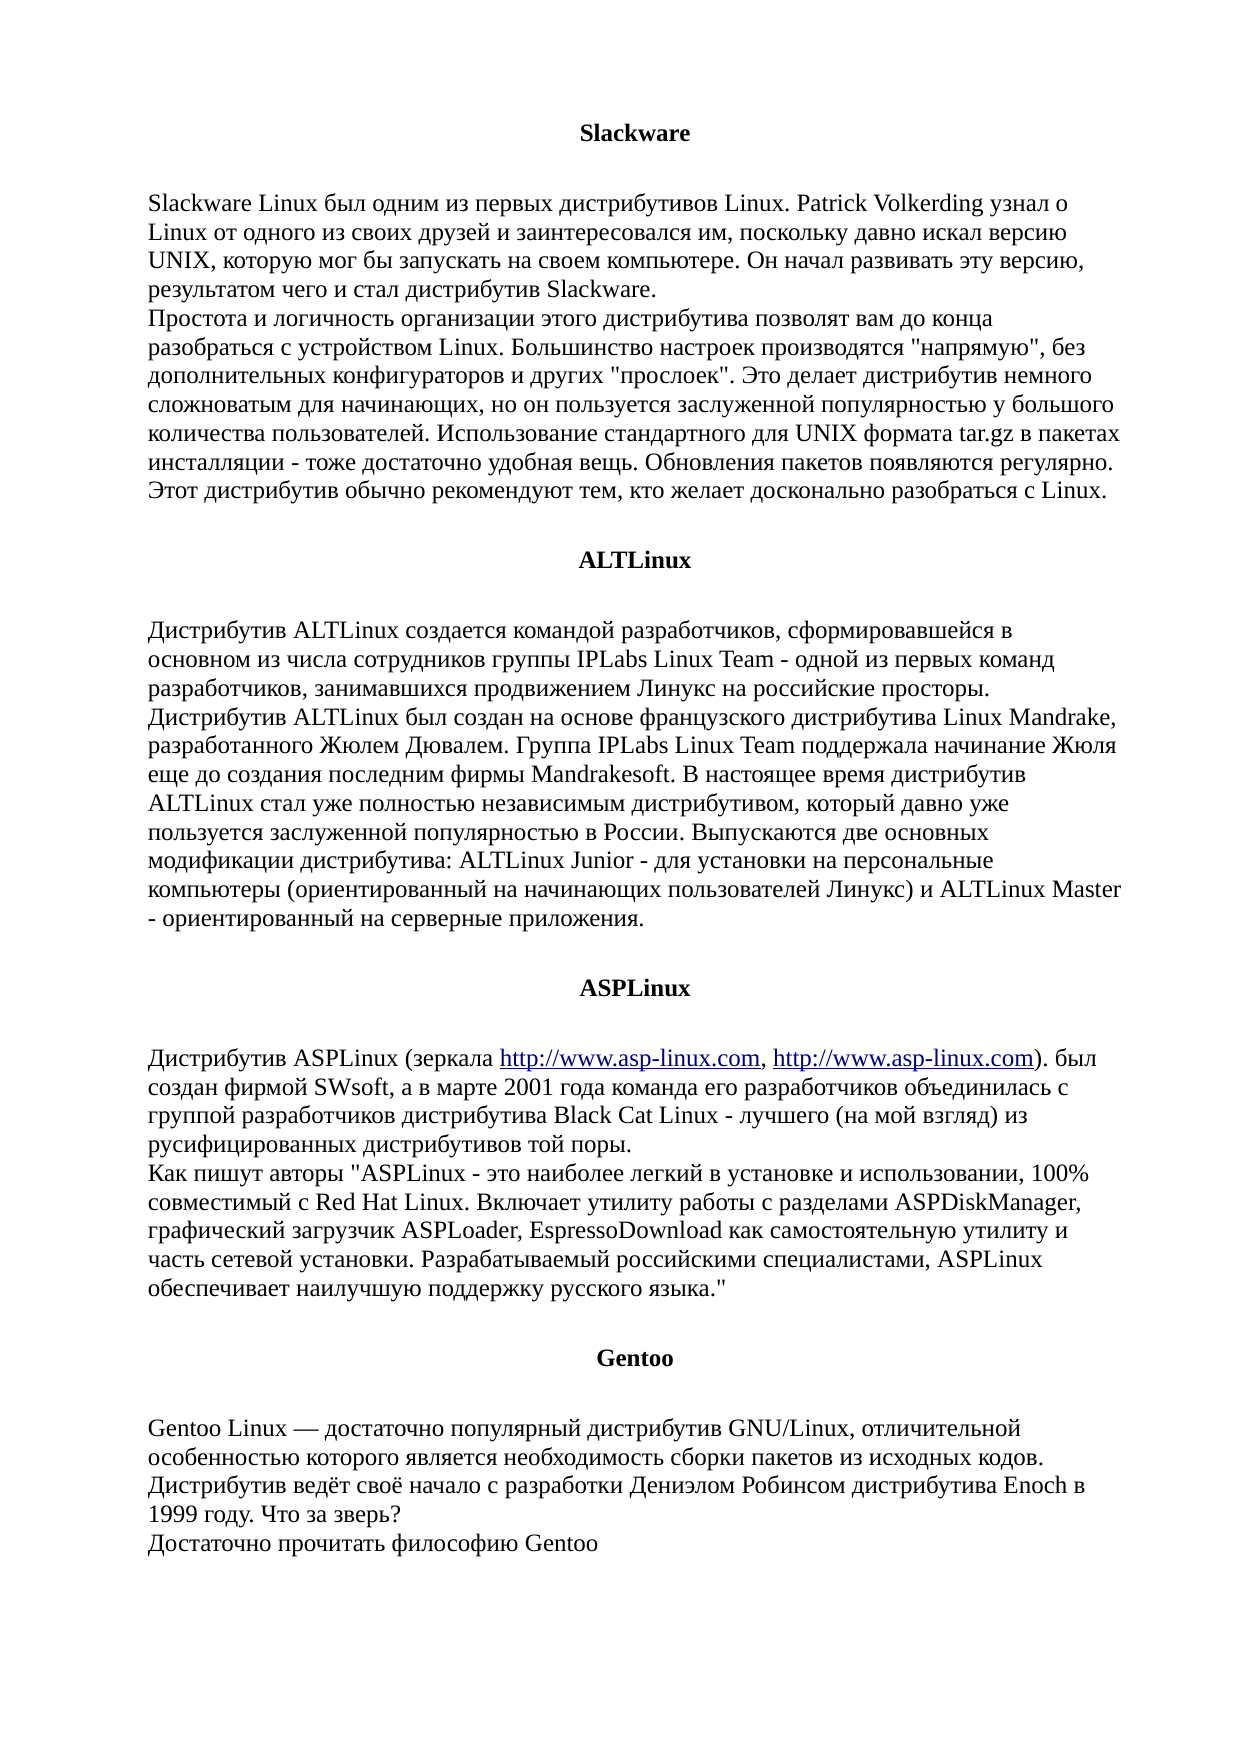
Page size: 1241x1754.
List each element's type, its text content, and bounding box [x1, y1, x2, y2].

text Дистрибутив ASPLinux (зеркала http://www.asp-linux.com, http://www.asp-linux.com). был создан фирмой SWsoft, а в марте 2001 года команда его разработчиков объединилась с группой разработчиков дистрибутива Black Cat Linux - лучшего (на мой взгляд) из русифицированных дистрибутивов той поры. Как пишут авторы "ASPLinux - это наиболее легкий в установке и использовании, 100% совместимый с Red Hat Linux. Включает утилиту работы с разделами ASPDiskManager, графический загрузчик ASPLoader, EspressoDownload как самостоятельную утилиту и часть сетевой установки. Разрабатываемый российскими специалистами, ASPLinux обеспечивает наилучшую поддержку русского языка." [148, 1043, 1122, 1302]
text Gentoo [148, 1314, 1122, 1401]
text ALTLinux [148, 517, 1122, 603]
text ASPLinux [148, 944, 1122, 1031]
text Gentoo Linux — достаточно популярный дистрибутив GNU/Linux, отличительной особенностью которого является необходимость сборки пакетов из исходных кодов. Дистрибутив ведёт своё начало с разработки Дениэлом Робинсом дистрибутива Enoch в 1999 году. Что за зверь? Достаточно прочитать философию Gentoo [148, 1413, 1122, 1557]
text Slackware [148, 118, 1122, 176]
text Дистрибутив ALTLinux создается командой разработчиков, сформировавшейся в основном из числа сотрудников группы IPLabs Linux Team - одной из первых команд разработчиков, занимавшихся продвижением Линукс на российские просторы. Дистрибутив ALTLinux был создан на основе французского дистрибутива Linux Mandrake, разработанного Жюлем Дювалем. Группа IPLabs Linux Team поддержала начинание Жюля еще до создания последним фирмы Mandrakesoft. В настоящее время дистрибутив ALTLinux стал уже полностью независимым дистрибутивом, который давно уже пользуется заслуженной популярностью в России. Выпускаются две основных модификации дистрибутива: ALTLinux Junior - для установки на персональные компьютеры (ориентированный на начинающих пользователей Линукс) и ALTLinux Master - ориентированный на серверные приложения. [148, 616, 1122, 932]
text Slackware Linux был одним из первых дистрибутивов Linux. Patrick Volkerding узнал о Linux от одного из своих друзей и заинтересовался им, поскольку давно искал версию UNIX, которую мог бы запускать на своем компьютере. Он начал развивать эту версию, результатом чего и стал дистрибутив Slackware. Простота и логичность организации этого дистрибутива позволят вам до конца разобраться с устройством Linux. Большинство настроек производятся "напрямую", без дополнительных конфигураторов и других "прослоек". Это делает дистрибутив немного сложноватым для начинающих, но он пользуется заслуженной популярностью у большого количества пользователей. Использование стандартного для UNIX формата tar.gz в пакетах инсталляции - тоже достаточно удобная вещь. Обновления пакетов появляются регулярно. Этот дистрибутив обычно рекомендуют тем, кто желает досконально разобраться с Linux. [148, 188, 1122, 504]
